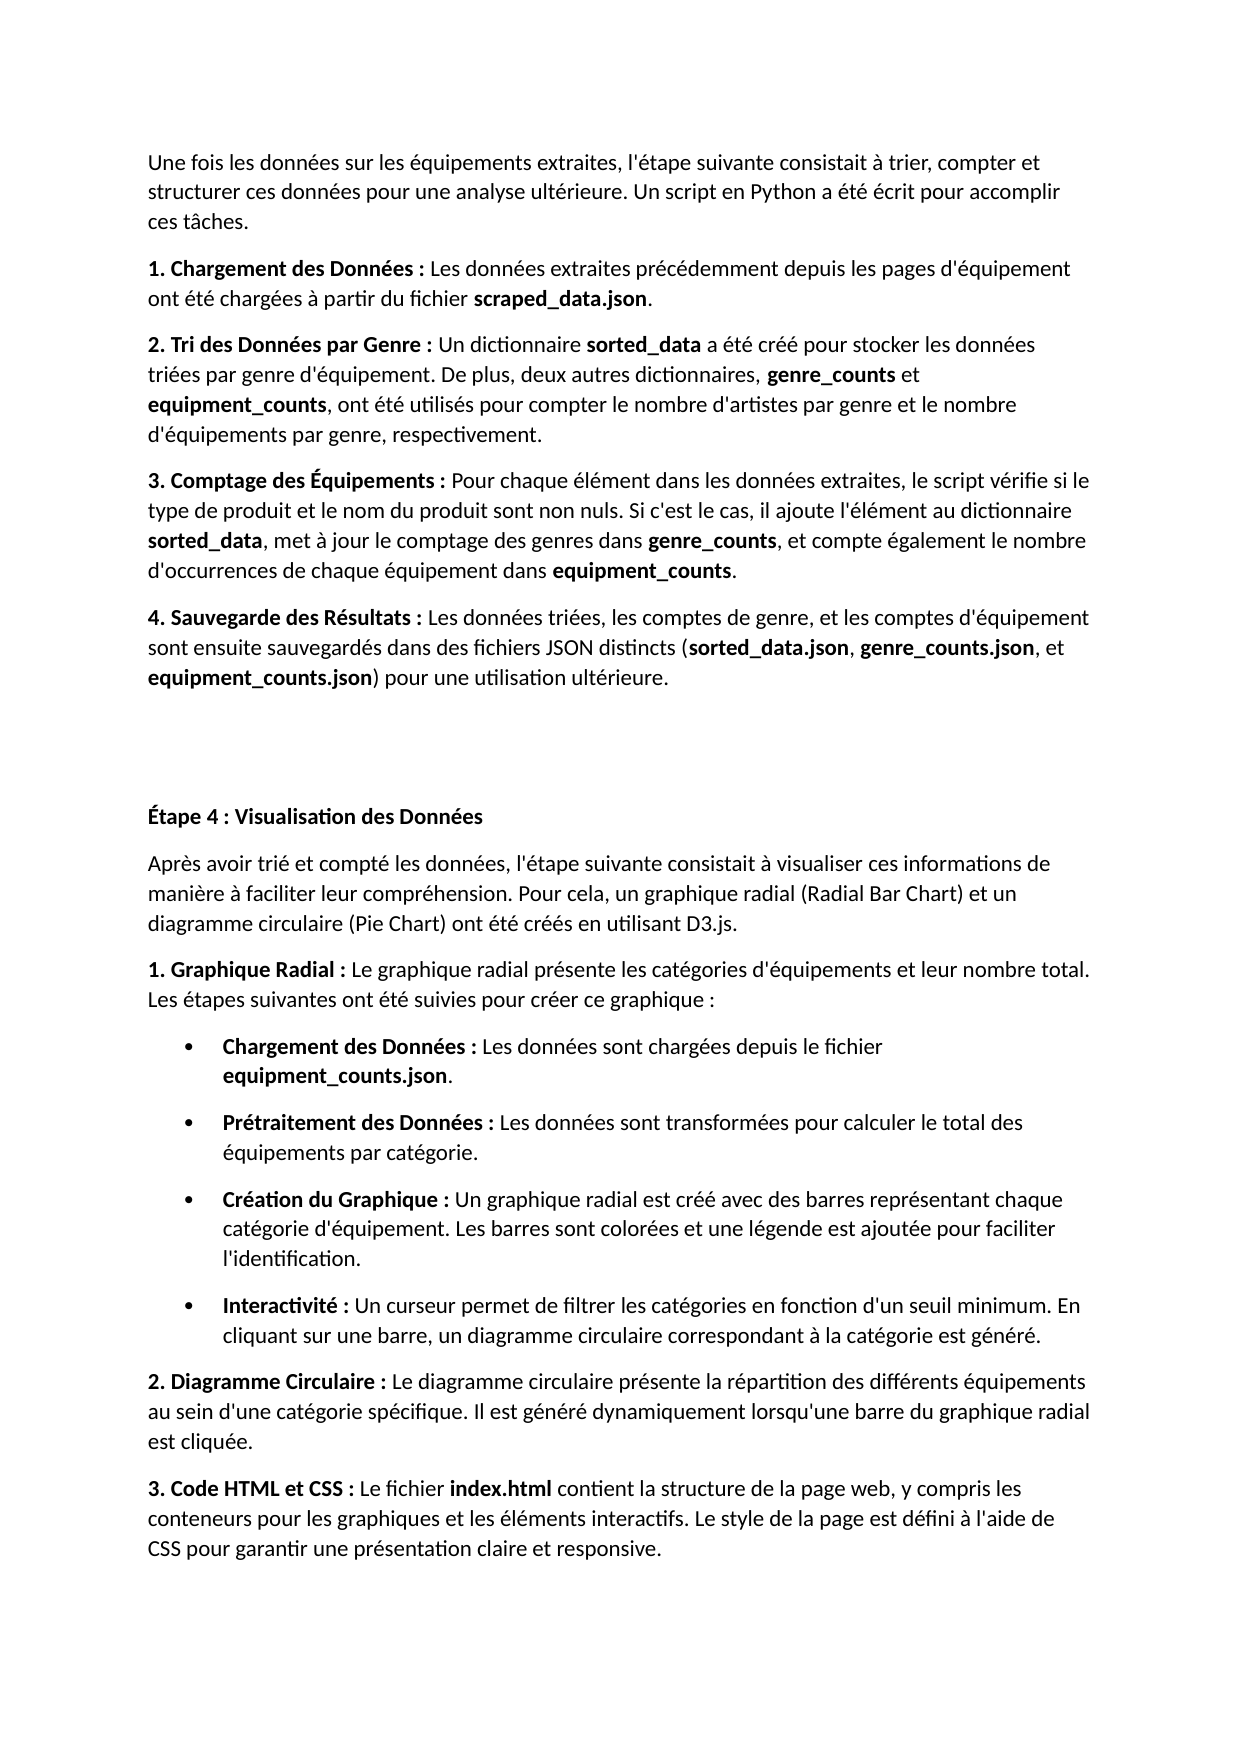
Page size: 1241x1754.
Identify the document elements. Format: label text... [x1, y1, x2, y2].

text 1. Chargement des Données : Les données extraites précédemment depuis les pages d'équipement ont été chargées à partir du fichier scraped_data.json. [148, 254, 1093, 312]
list Interactivité : Un curseur permet de filtrer les catégories en fonction d'un seuil minimum. En cliquant sur une barre, un diagramme circulaire correspondant à la catégorie est généré. [185, 1291, 1093, 1349]
text 2. Diagramme Circulaire : Le diagramme circulaire présente la répartition des différents équipements au sein d'une catégorie spécifique. Il est généré dynamiquement lorsqu'une barre du graphique radial est cliquée. [148, 1367, 1093, 1455]
list Chargement des Données : Les données sont chargées depuis le fichier equipment_counts.json. [185, 1032, 1093, 1090]
text 1. Graphique Radial : Le graphique radial présente les catégories d'équipements et leur nombre total. Les étapes suivantes ont été suivies pour créer ce graphique : [148, 955, 1093, 1013]
text 4. Sauvegarde des Résultats : Les données triées, les comptes de genre, et les comptes d'équipement sont ensuite sauvegardés dans des fichiers JSON distincts (sorted_data.json, genre_counts.json, et equipment_counts.json) pour une utilisation ultérieure. [148, 603, 1093, 691]
text 2. Tri des Données par Genre : Un dictionnaire sorted_data a été créé pour stocker les données triées par genre d'équipement. De plus, deux autres dictionnaires, genre_counts et equipment_counts, ont été utilisés pour compter le nombre d'artistes par genre et le nombre d'équipements par genre, respectivement. [148, 330, 1093, 448]
text Après avoir trié et compté les données, l'étape suivante consistait à visualiser ces informations de manière à faciliter leur compréhension. Pour cela, un graphique radial (Radial Bar Chart) et un diagramme circulaire (Pie Chart) ont été créés en utilisant D3.js. [148, 849, 1093, 937]
text Étape 4 : Visualisation des Données [148, 802, 1093, 830]
list Création du Graphique : Un graphique radial est créé avec des barres représentant chaque catégorie d'équipement. Les barres sont colorées et une légende est ajoutée pour faciliter l'identification. [185, 1185, 1093, 1272]
text 3. Comptage des Équipements : Pour chaque élément dans les données extraites, le script vérifie si le type de produit et le nom du produit sont non nuls. Si c'est le cas, il ajoute l'élément au dictionnaire sorted_data, met à jour le comptage des genres dans genre_counts, et compte également le nombre d'occurrences de chaque équipement dans equipment_counts. [148, 467, 1093, 584]
text Une fois les données sur les équipements extraites, l'étape suivante consistait à trier, compter et structurer ces données pour une analyse ultérieure. Un script en Python a été écrit pour accomplir ces tâches. [148, 148, 1093, 235]
text 3. Code HTML et CSS : Le fichier index.html contient la structure de la page web, y compris les conteneurs pour les graphiques et les éléments interactifs. Le style de la page est défini à l'aide de CSS pour garantir une présentation claire et responsive. [148, 1474, 1093, 1562]
list Prétraitement des Données : Les données sont transformées pour calculer le total des équipements par catégorie. [185, 1108, 1093, 1166]
